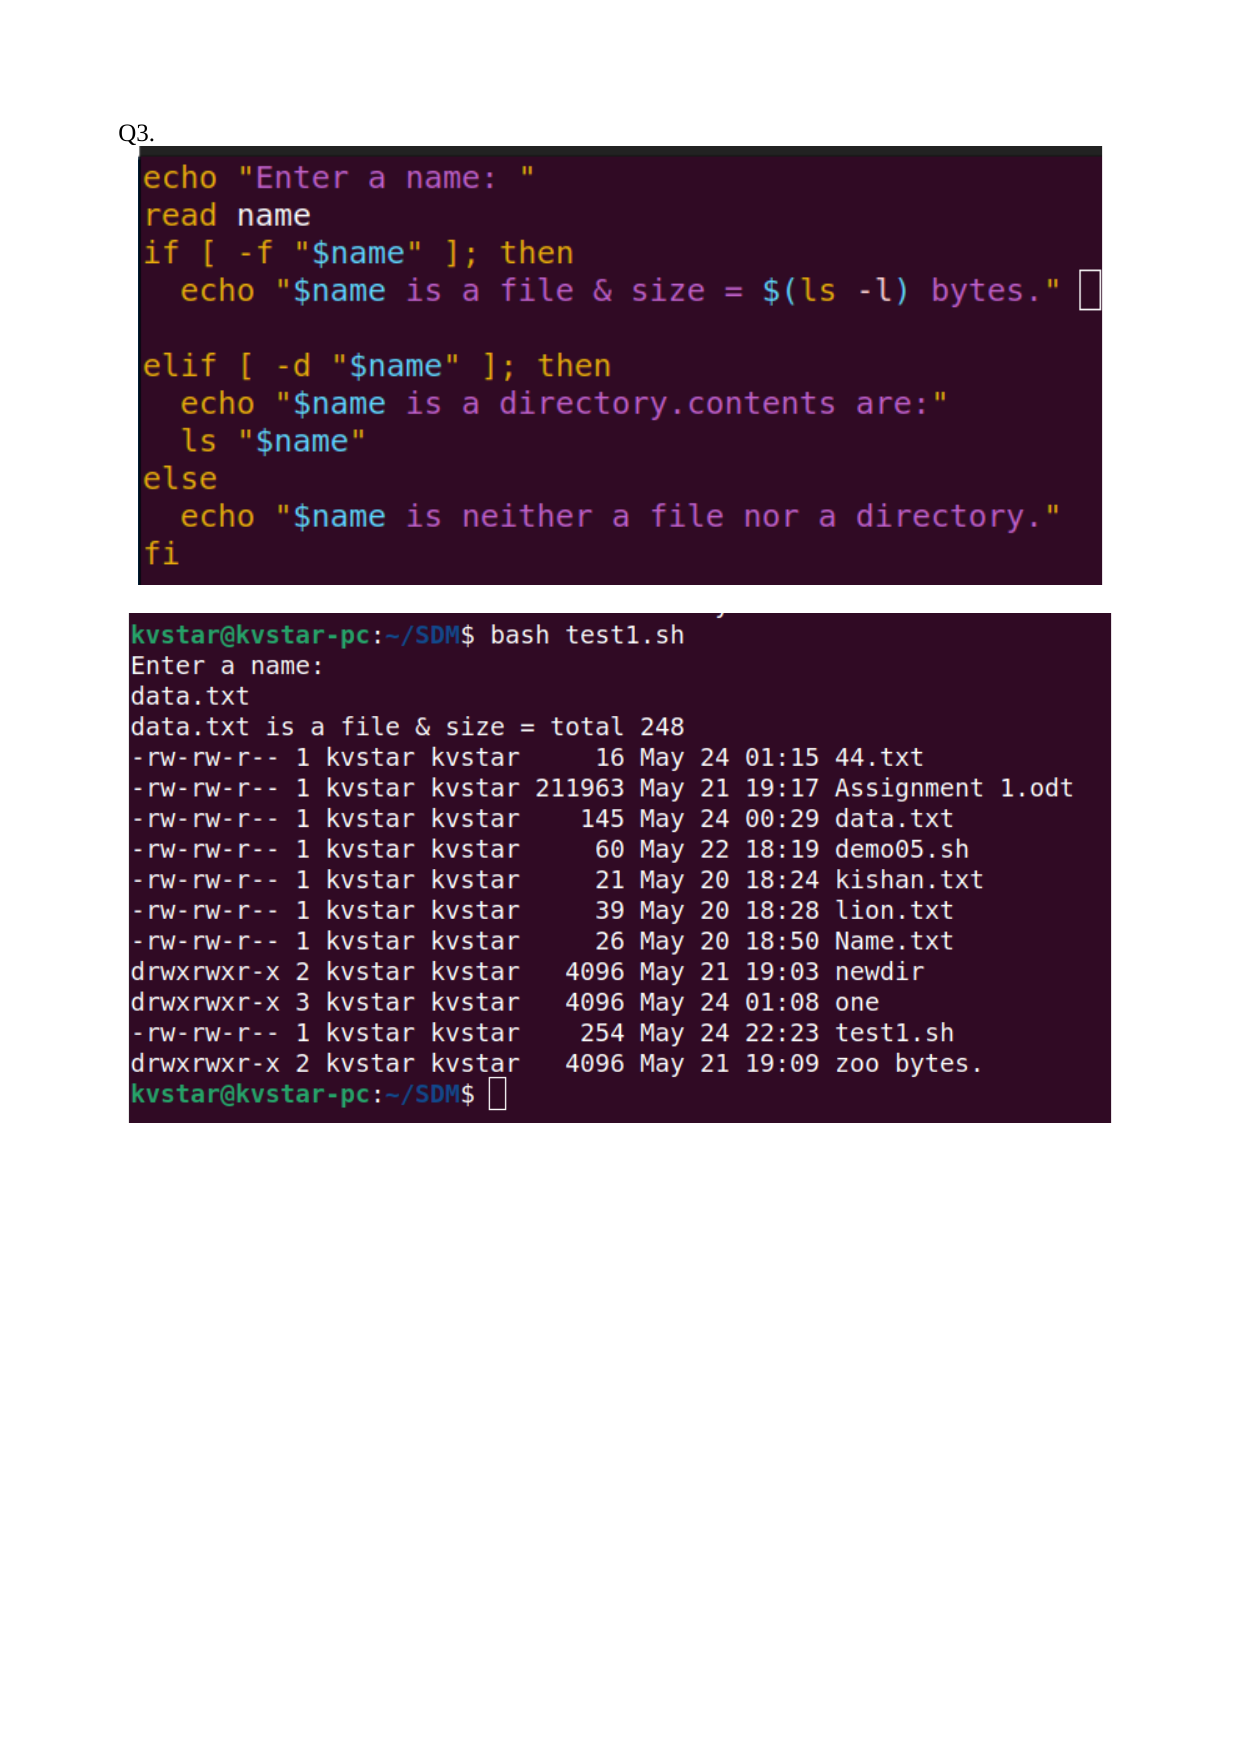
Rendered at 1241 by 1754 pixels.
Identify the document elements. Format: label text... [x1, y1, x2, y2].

picture [138, 146, 1103, 585]
text Q3. [118, 118, 1122, 147]
picture [128, 613, 1112, 1123]
